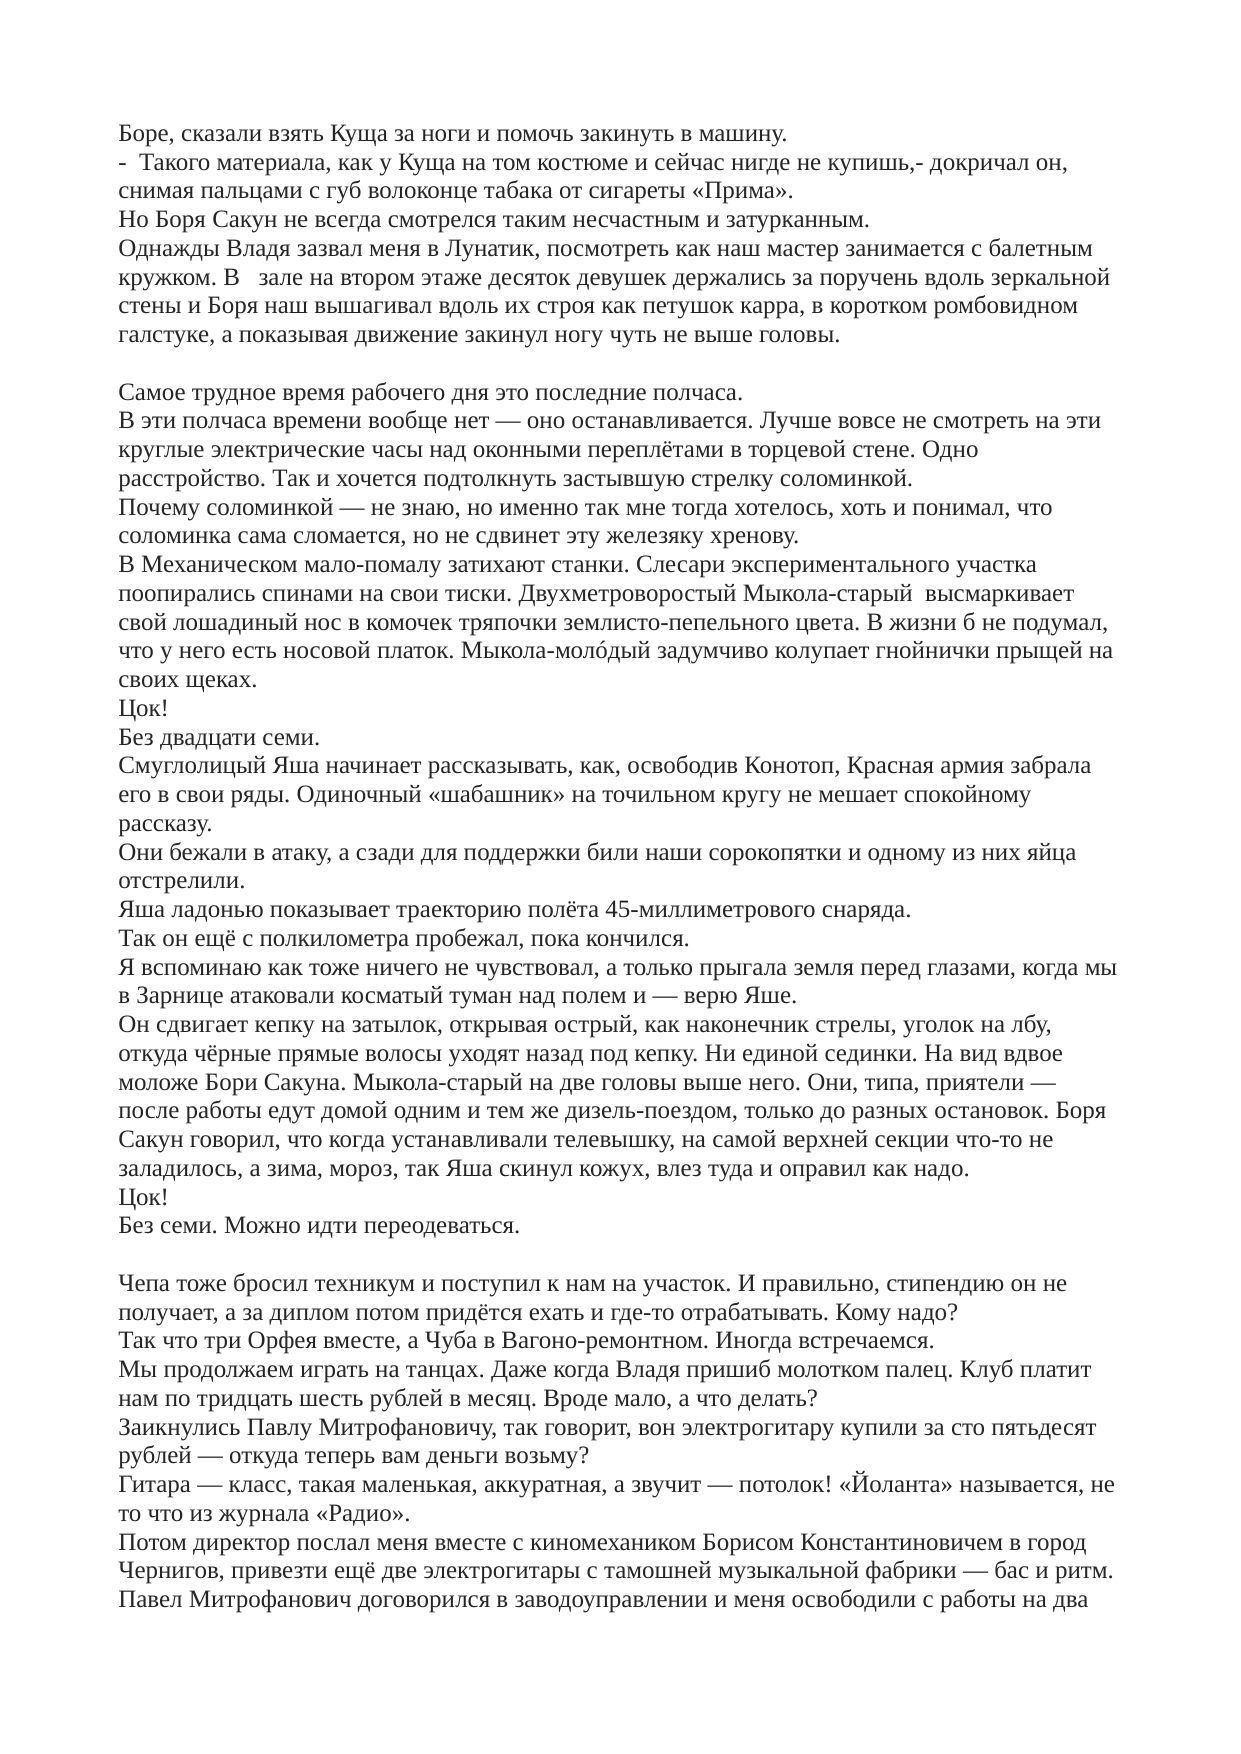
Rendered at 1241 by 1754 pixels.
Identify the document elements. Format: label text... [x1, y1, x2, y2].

text Он сдвигает кепку на затылок, открывая острый, как наконечник стрелы, уголок на лбу, откуда чёрные прямые волосы уходят назад под кепку. Ни единой сединки. На вид вдвое моложе Бори Сакуна. Мыкола-старый на две головы выше него. Они, типа, приятели — после работы едут домой одним и тем же дизель-поездом, только до разных остановок. Боря Сакун говорил, что когда устанавливали телевышку, на самой верхней секции что-то не заладилось, а зима, мороз, так Яша скинул кожух, влез туда и оправил как надо. [118, 1009, 1122, 1182]
text Цок! [118, 693, 1122, 722]
text Но Боря Сакун не всегда смотрелся таким несчастным и затурканным. [118, 204, 1122, 233]
text Заикнулись Павлу Митрофановичу, так говорит, вон электрогитару купили за сто пятьдесят рублей — откуда теперь вам деньги возьму? [118, 1412, 1122, 1469]
text Самое трудное время рабочего дня это последние полчаса. [118, 377, 1122, 406]
text Так что три Орфея вместе, а Чуба в Вагоно-ремонтном. Иногда встречаемся. [118, 1326, 1122, 1354]
text Павел Митрофанович договорился в заводоуправлении и меня освободили с работы на два [118, 1584, 1122, 1613]
text Так он ещё с полкилометра пробежал, пока кончился. [118, 923, 1122, 952]
text В Механическом мало-помалу затихают станки. Слесари экспериментального участка поопирались спинами на свои тиски. Двухметроворостый Мыкола-старый высмаркивает свой лошадиный нос в комочек тряпочки землисто-пепельного цвета. В жизни б не подумал, что у него есть носовой платок. Мыкола-молóдый задумчиво колупает гнойнички прыщей на своих щеках. [118, 549, 1122, 693]
text Без семи. Можно идти переодеваться. [118, 1211, 1122, 1239]
text - Такого материала, как у Куща на том костюме и сейчас нигде не купишь,- докричал он, снимая пальцами с губ волоконце табака от сигареты «Прима». [118, 147, 1122, 204]
text Смуглолицый Яша начинает рассказывать, как, освободив Конотоп, Красная армия забрала его в свои ряды. Одиночный «шабашник» на точильном кругу не мешает спокойному рассказу. [118, 751, 1122, 837]
text Почему соломинкой — не знаю, но именно так мне тогда хотелось, хоть и понимал, что соломинка сама сломается, но не сдвинет эту железяку хренову. [118, 492, 1122, 549]
text Цок! [118, 1182, 1122, 1211]
text Чепа тоже бросил техникум и поступил к нам на участок. И правильно, стипендию он не получает, а за диплом потом придётся ехать и где-то отрабатывать. Кому надо? [118, 1268, 1122, 1326]
text В эти полчаса времени вообще нет — оно останавливается. Лучше вовсе не смотреть на эти круглые электрические часы над оконными переплётами в торцевой стене. Одно расстройство. Так и хочется подтолкнуть застывшую стрелку соломинкой. [118, 406, 1122, 492]
text Я вспоминаю как тоже ничего не чувствовал, а только прыгала земля перед глазами, когда мы в Зарнице атаковали косматый туман над полем и — верю Яше. [118, 952, 1122, 1009]
text Яша ладонью показывает траекторию полёта 45-миллиметрового снаряда. [118, 894, 1122, 923]
text Боре, сказали взять Куща за ноги и помочь закинуть в машину. [118, 118, 1122, 147]
text Гитара — класс, такая маленькая, аккуратная, а звучит — потолок! «Йоланта» называется, не то что из журнала «Радио». [118, 1469, 1122, 1527]
text Они бежали в атаку, а сзади для поддержки били наши сорокопятки и одному из них яйца отстрелили. [118, 837, 1122, 894]
text Без двадцати семи. [118, 722, 1122, 751]
text Потом директор послал меня вместе с киномехаником Борисом Константиновичем в город Чернигов, привезти ещё две электрогитары с тамошней музыкальной фабрики — бас и ритм. [118, 1527, 1122, 1584]
text Мы продолжаем играть на танцах. Даже когда Владя пришиб молотком палец. Клуб платит нам по тридцать шесть рублей в месяц. Вроде мало, а что делать? [118, 1354, 1122, 1412]
text Однажды Владя зазвал меня в Лунатик, посмотреть как наш мастер занимается с балетным кружком. В зале на втором этаже десяток девушек держались за поручень вдоль зеркальной стены и Боря наш вышагивал вдоль их строя как петушок карра, в коротком ромбовидном галстуке, а показывая движение закинул ногу чуть не выше головы. [118, 233, 1122, 348]
